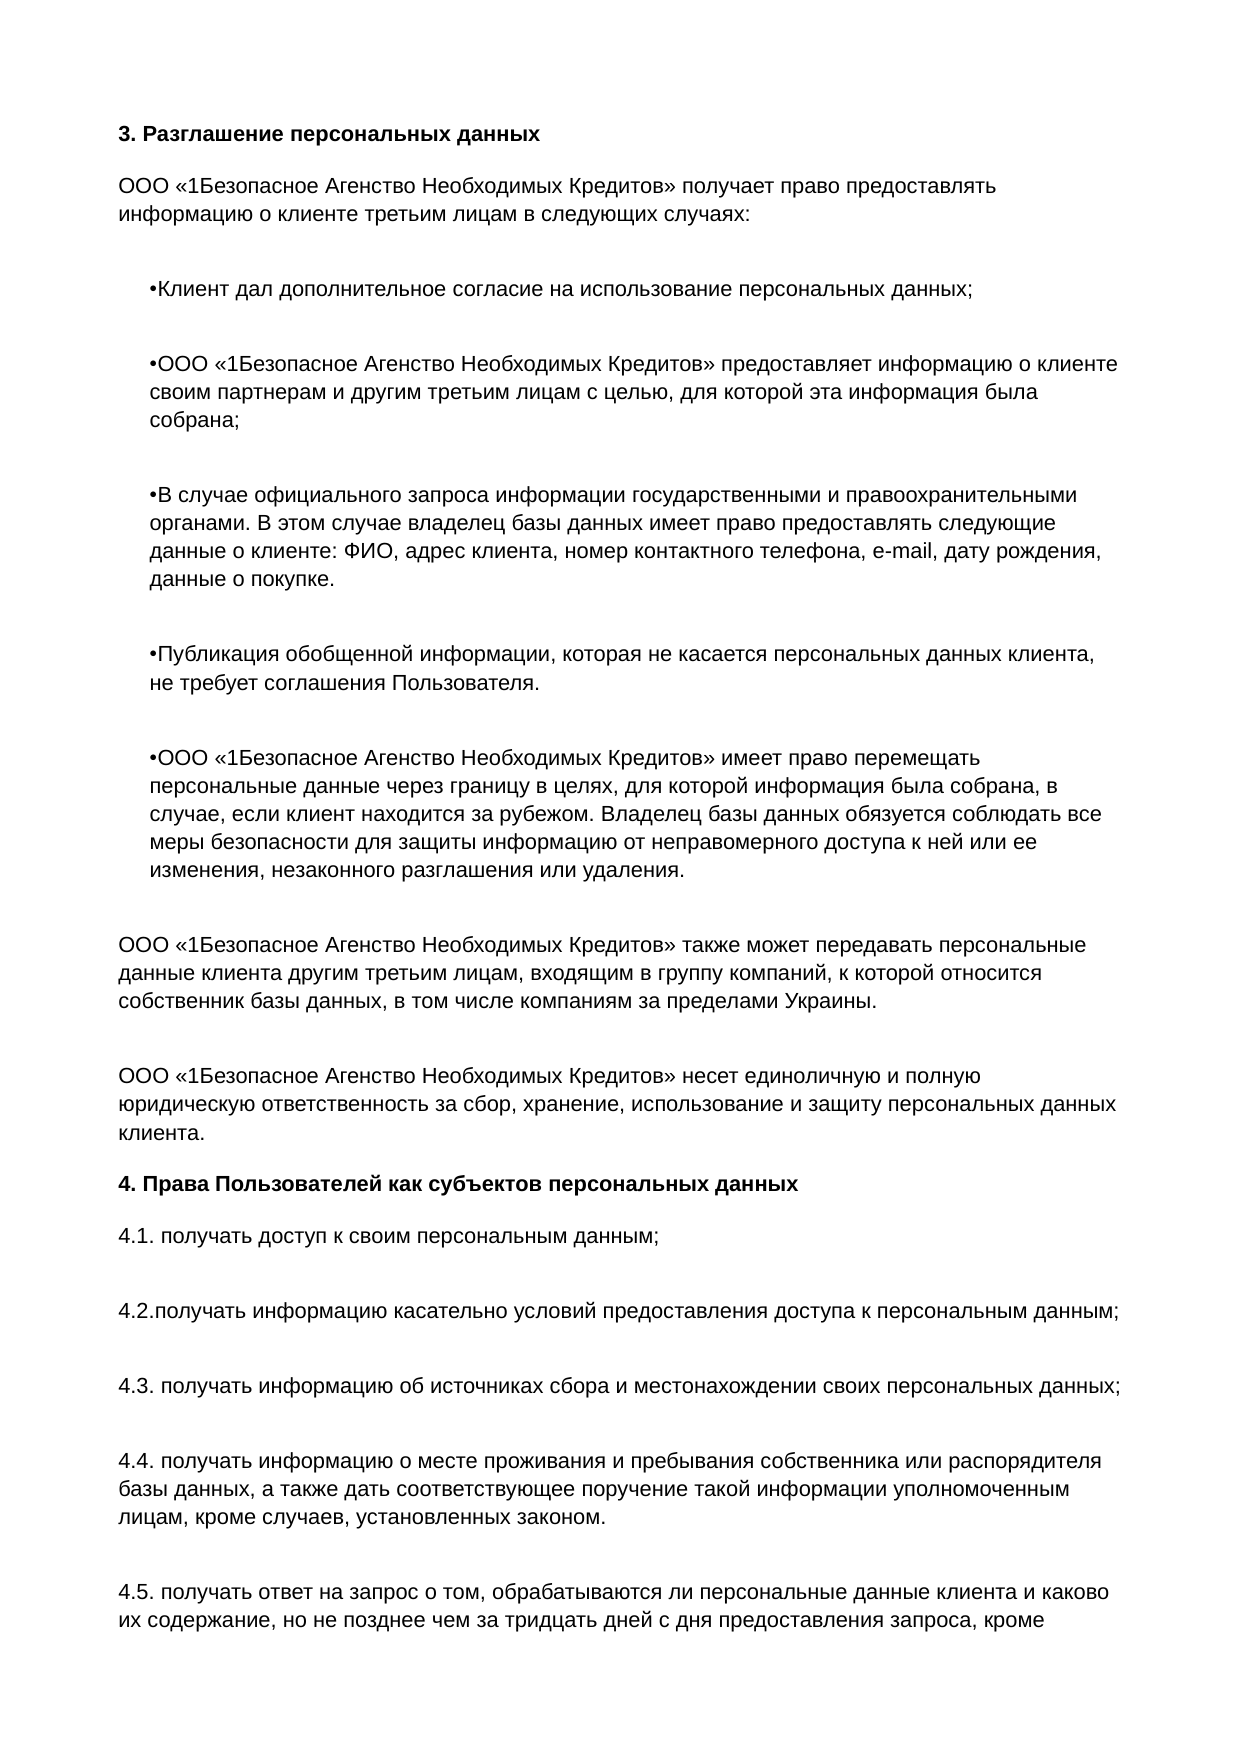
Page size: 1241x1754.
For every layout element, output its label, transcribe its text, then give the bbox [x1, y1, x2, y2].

text 4.5. получать ответ на запрос о том, обрабатываются ли персональные данные клиента и каково их содержание, но не позднее чем за тридцать дней с дня предоставления запроса, кроме [118, 1576, 1122, 1632]
list ООО «1Безопасное Агенство Необходимых Кредитов» имеет право перемещать персональные данные через границу в целях, для которой информация была собрана, в случае, если клиент находится за рубежом. Владелец базы данных обязуется соблюдать все меры безопасности для защиты информацию от неправомерного доступа к ней или ее изменения, незаконного разглашения или удаления. [118, 742, 1122, 882]
list Клиент дал дополнительное согласие на использование персональных данных; [118, 273, 1122, 301]
text ООО «1Безопасное Агенство Необходимых Кредитов» получает право предоставлять информацию о клиенте третьим лицам в следующих случаях: [118, 170, 1122, 226]
text 4.2.получать информацию касательно условий предоставления доступа к персональным данным; [118, 1295, 1122, 1323]
list В случае официального запроса информации государственными и правоохранительными органами. В этом случае владелец базы данных имеет право предоставлять следующие данные о клиенте: ФИО, адрес клиента, номер контактного телефона, e-mail, дату рождения, данные о покупке. [118, 479, 1122, 592]
list Публикация обобщенной информации, которая не касается персональных данных клиента, не требует соглашения Пользователя. [118, 638, 1122, 695]
text 4.3. получать информацию об источниках сбора и местонахождении своих персональных данных; [118, 1370, 1122, 1398]
text ООО «1Безопасное Агенство Необходимых Кредитов» также может передавать персональные данные клиента другим третьим лицам, входящим в группу компаний, к которой относится собственник базы данных, в том числе компаниям за пределами Украины. [118, 929, 1122, 1013]
list ООО «1Безопасное Агенство Необходимых Кредитов» предоставляет информацию о клиенте своим партнерам и другим третьим лицам с целью, для которой эта информация была собрана; [118, 348, 1122, 432]
text 3. Разглашение персональных данных [118, 118, 1122, 146]
text ООО «1Безопасное Агенство Необходимых Кредитов» несет единоличную и полную юридическую ответственность за сбор, хранение, использование и защиту персональных данных клиента. [118, 1060, 1122, 1145]
text 4. Права Пользователей как субъектов персональных данных [118, 1168, 1122, 1196]
text 4.4. получать информацию о месте проживания и пребывания собственника или распорядителя базы данных, а также дать соответствующее поручение такой информации уполномоченным лицам, кроме случаев, установленных законом. [118, 1445, 1122, 1529]
text 4.1. получать доступ к своим персональным данным; [118, 1220, 1122, 1248]
